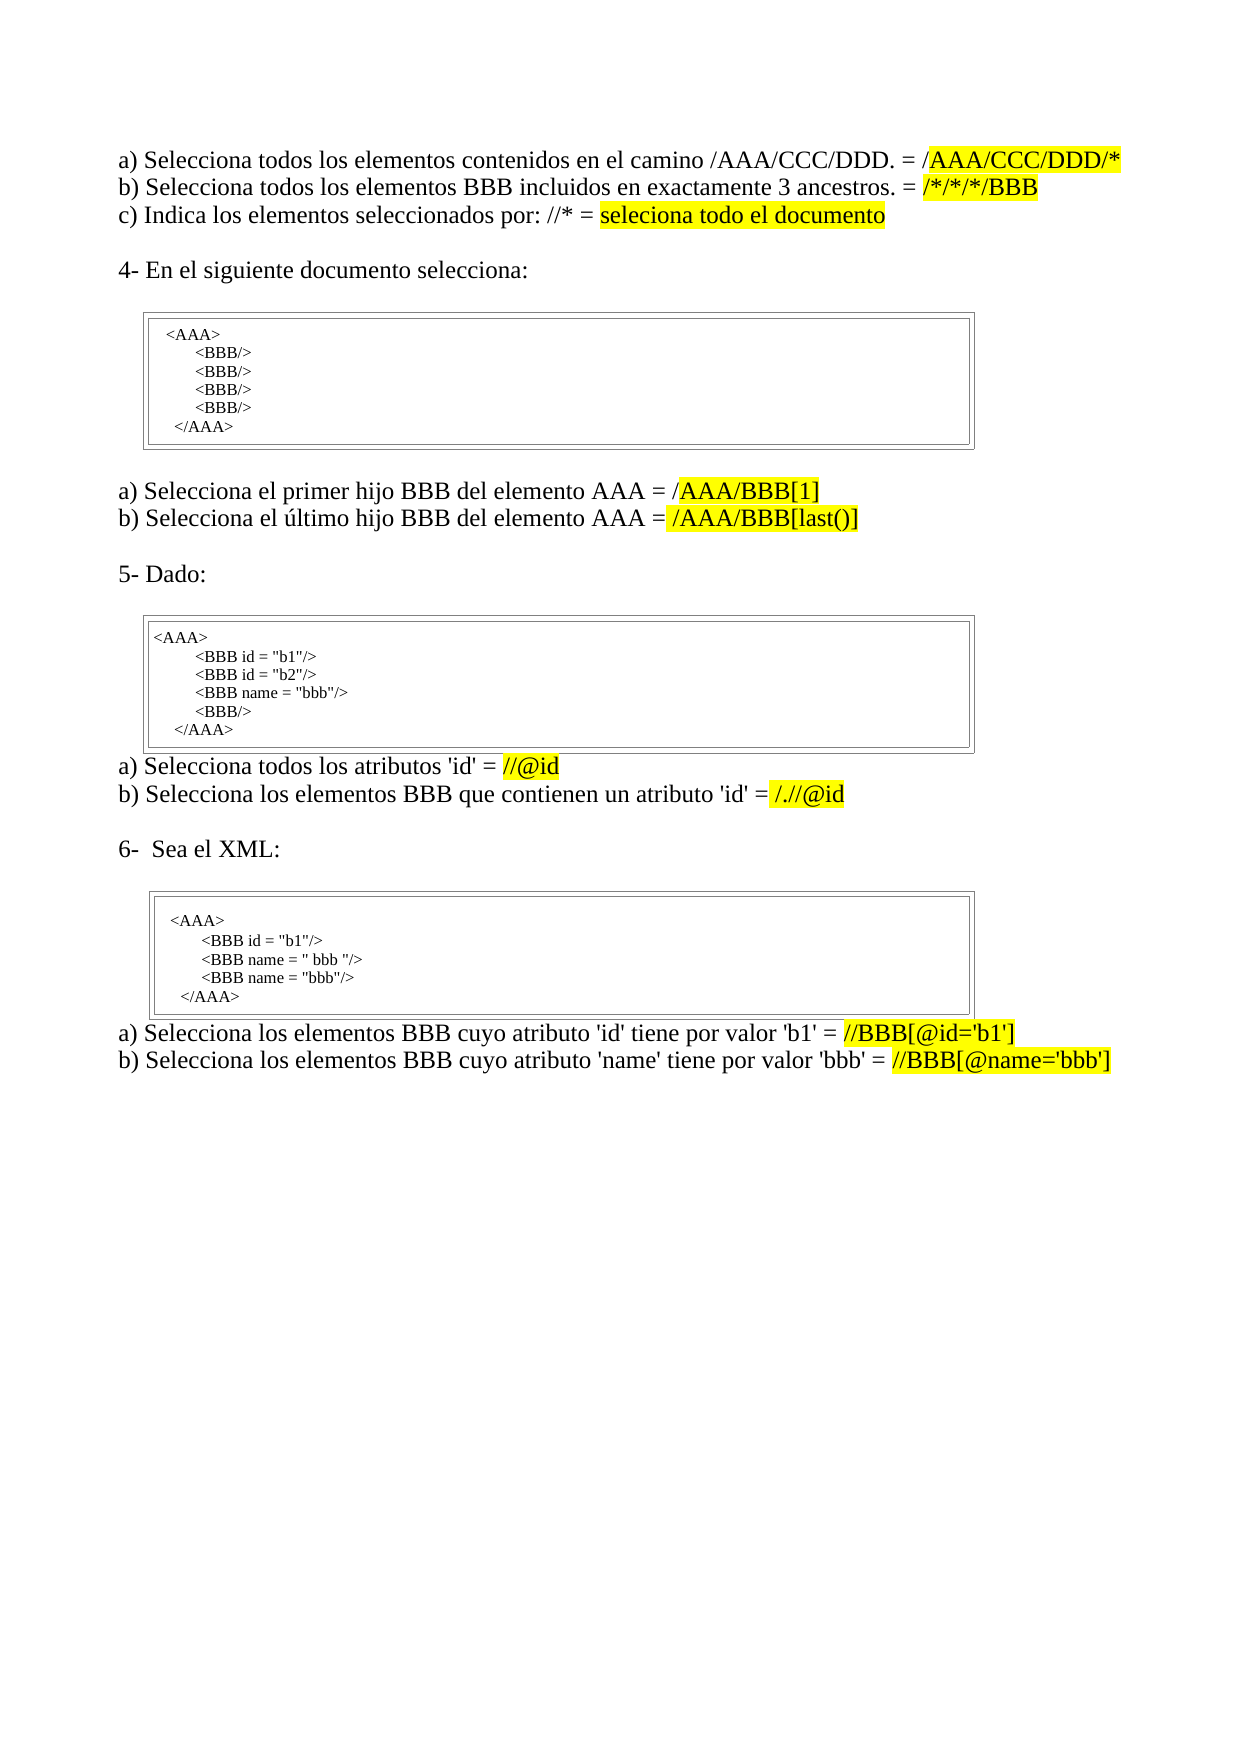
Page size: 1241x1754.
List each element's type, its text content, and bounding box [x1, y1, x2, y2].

text a) Selecciona todos los elementos contenidos en el camino /AAA/CCC/DDD. = /AAA/CCC/DDD/* [118, 146, 1122, 173]
table_header <AAA> <BBB/> <BBB/> <BBB/> <BBB/> </AAA> [145, 313, 971, 444]
text a) Selecciona los elementos BBB cuyo atributo 'id' tiene por valor 'b1' = //BBB[@id='b1'] [118, 1019, 1122, 1047]
text a) Selecciona el primer hijo BBB del elemento AAA = /AAA/BBB[1] [118, 477, 1122, 504]
text b) Selecciona el último hijo BBB del elemento AAA = /AAA/BBB[last()] [118, 504, 1122, 532]
text a) Selecciona todos los atributos 'id' = //@id [118, 752, 1122, 780]
text c) Indica los elementos seleccionados por: //* = seleciona todo el documento [118, 201, 1122, 229]
text 5- Dado: [118, 560, 1122, 588]
text b) Selecciona los elementos BBB que contienen un atributo 'id' = /.//@id [118, 780, 1122, 808]
table_header <AAA> <BBB id = "b1"/> <BBB id = "b2"/> <BBB name = "bbb"/> <BBB/> </AAA> [145, 616, 971, 747]
text b) Selecciona todos los elementos BBB incluidos en exactamente 3 ancestros. = /*/*/*/BBB [118, 173, 1122, 201]
text b) Selecciona los elementos BBB cuyo atributo 'name' tiene por valor 'bbb' = //BBB[@name='bbb'] [118, 1047, 1122, 1074]
table_header <AAA> <BBB id = "b1"/> <BBB name = " bbb "/> <BBB name = "bbb"/> </AAA> [152, 892, 971, 1013]
text 6- Sea el XML: [118, 836, 1122, 863]
text 4- En el siguiente documento selecciona: [118, 257, 1122, 284]
